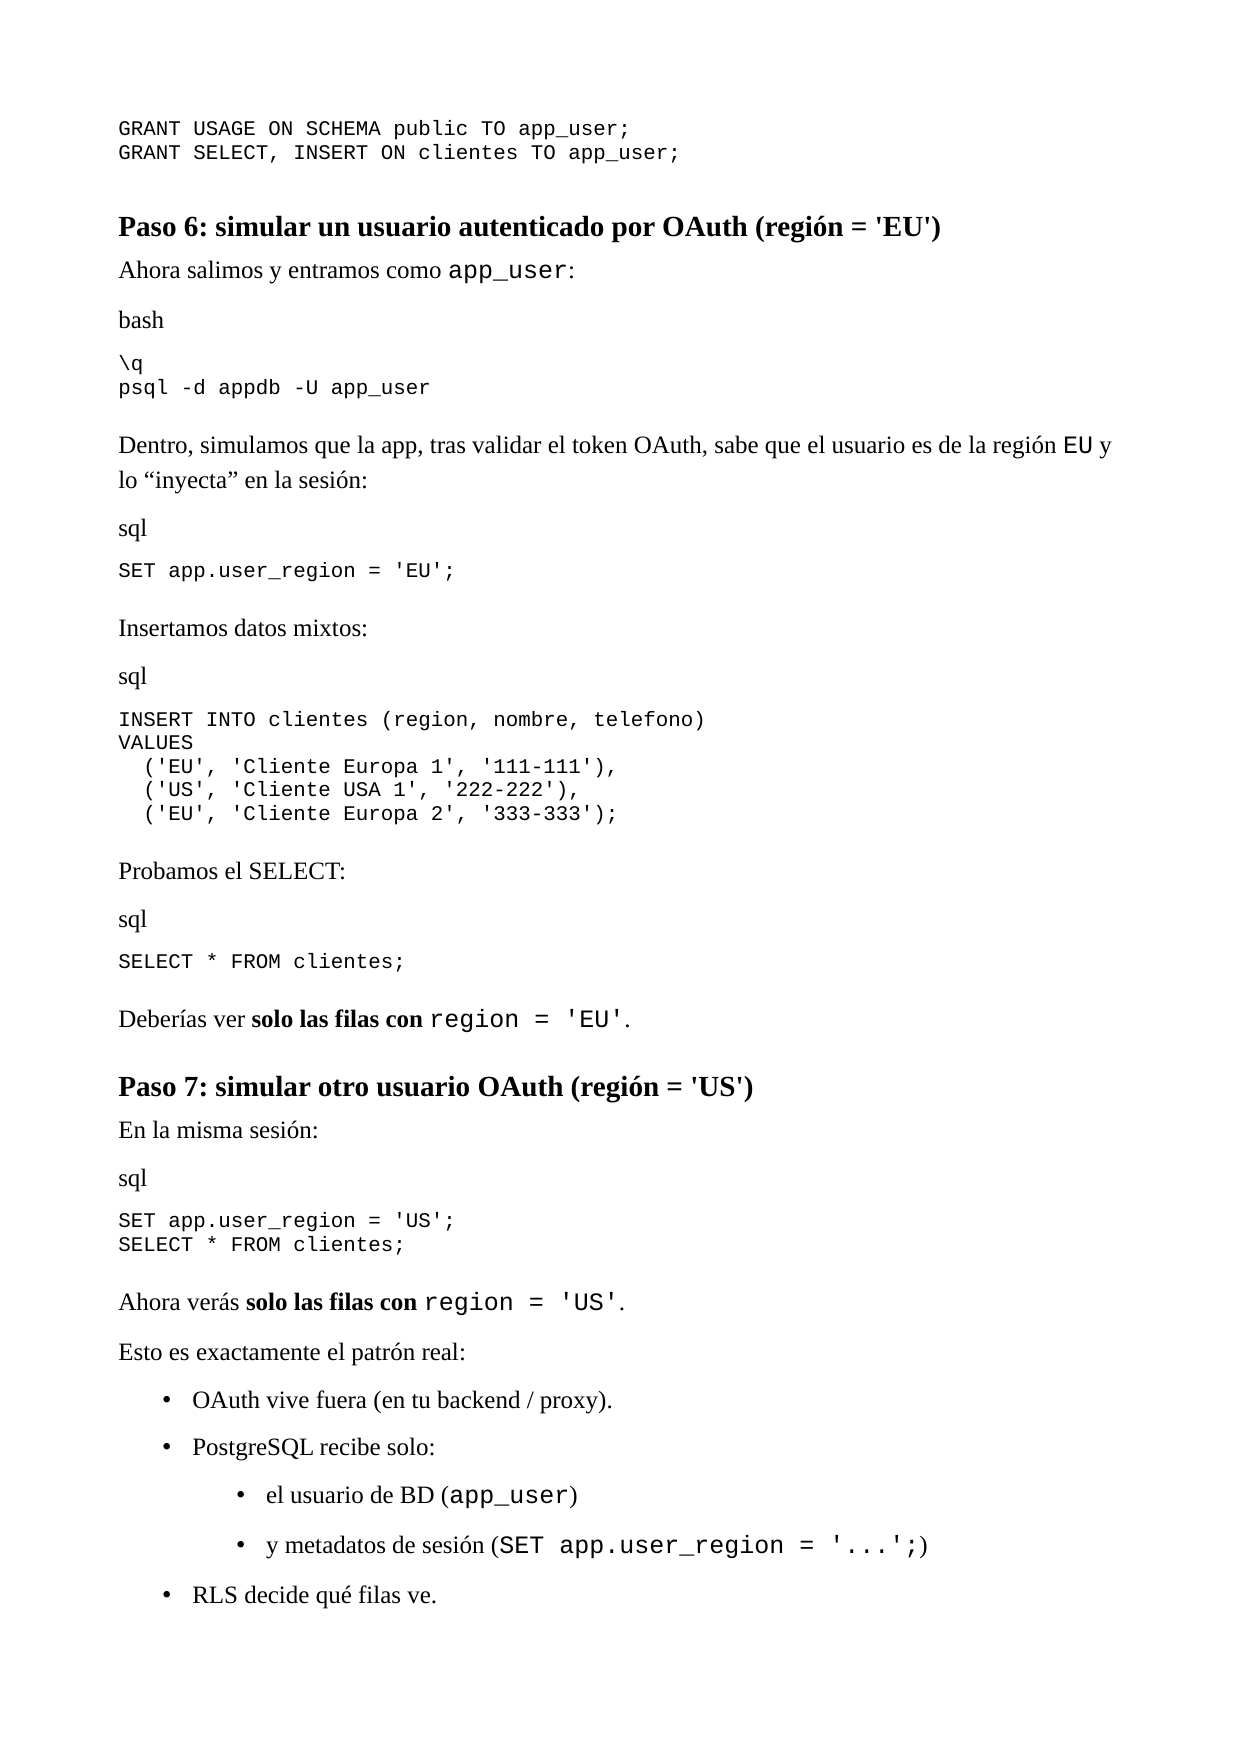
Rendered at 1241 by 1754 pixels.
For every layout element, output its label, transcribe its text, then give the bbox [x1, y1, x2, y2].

text sql [118, 661, 1122, 690]
text sql [118, 1163, 1122, 1192]
text GRANT USAGE ON SCHEMA public TO app_user; [118, 118, 1122, 142]
list el usuario de BD (app_user) [236, 1480, 1122, 1511]
text Dentro, simulamos que la app, tras validar el token OAuth, sabe que el usuario es de la región EU y lo “inyecta” en la sesión: [118, 430, 1122, 494]
text SELECT * FROM clientes; [118, 1234, 1122, 1258]
text ('EU', 'Cliente Europa 1', '111-111'), [118, 756, 1122, 779]
text sql [118, 513, 1122, 541]
text SET app.user_region = 'US'; [118, 1210, 1122, 1234]
text Insertamos datos mixtos: [118, 613, 1122, 642]
subtitle Paso 6: simular un usuario autenticado por OAuth (región = 'EU') [118, 209, 1122, 243]
list OAuth vive fuera (en tu backend / proxy). [162, 1385, 1122, 1413]
text Probamos el SELECT: [118, 856, 1122, 885]
text En la misma sesión: [118, 1115, 1122, 1144]
subtitle Paso 7: simular otro usuario OAuth (región = 'US') [118, 1069, 1122, 1103]
text \q [118, 353, 1122, 377]
text psql -d appdb -U app_user [118, 377, 1122, 400]
text ('US', 'Cliente USA 1', '222-222'), [118, 779, 1122, 803]
text Deberías ver solo las filas con region = 'EU'. [118, 1004, 1122, 1035]
text Ahora salimos y entramos como app_user: [118, 256, 1122, 286]
text GRANT SELECT, INSERT ON clientes TO app_user; [118, 142, 1122, 165]
text SELECT * FROM clientes; [118, 951, 1122, 975]
text SET app.user_region = 'EU'; [118, 560, 1122, 584]
text Esto es exactamente el patrón real: [118, 1337, 1122, 1366]
text VALUES [118, 732, 1122, 756]
text INSERT INTO clientes (region, nombre, telefono) [118, 708, 1122, 732]
text sql [118, 904, 1122, 933]
list PostgreSQL recibe solo: [162, 1432, 1122, 1461]
list RLS decide qué filas ve. [162, 1580, 1122, 1609]
list y metadatos de sesión (SET app.user_region = '...';) [236, 1530, 1122, 1561]
text bash [118, 306, 1122, 334]
text ('EU', 'Cliente Europa 2', '333-333'); [118, 803, 1122, 827]
text Ahora verás solo las filas con region = 'US'. [118, 1287, 1122, 1318]
